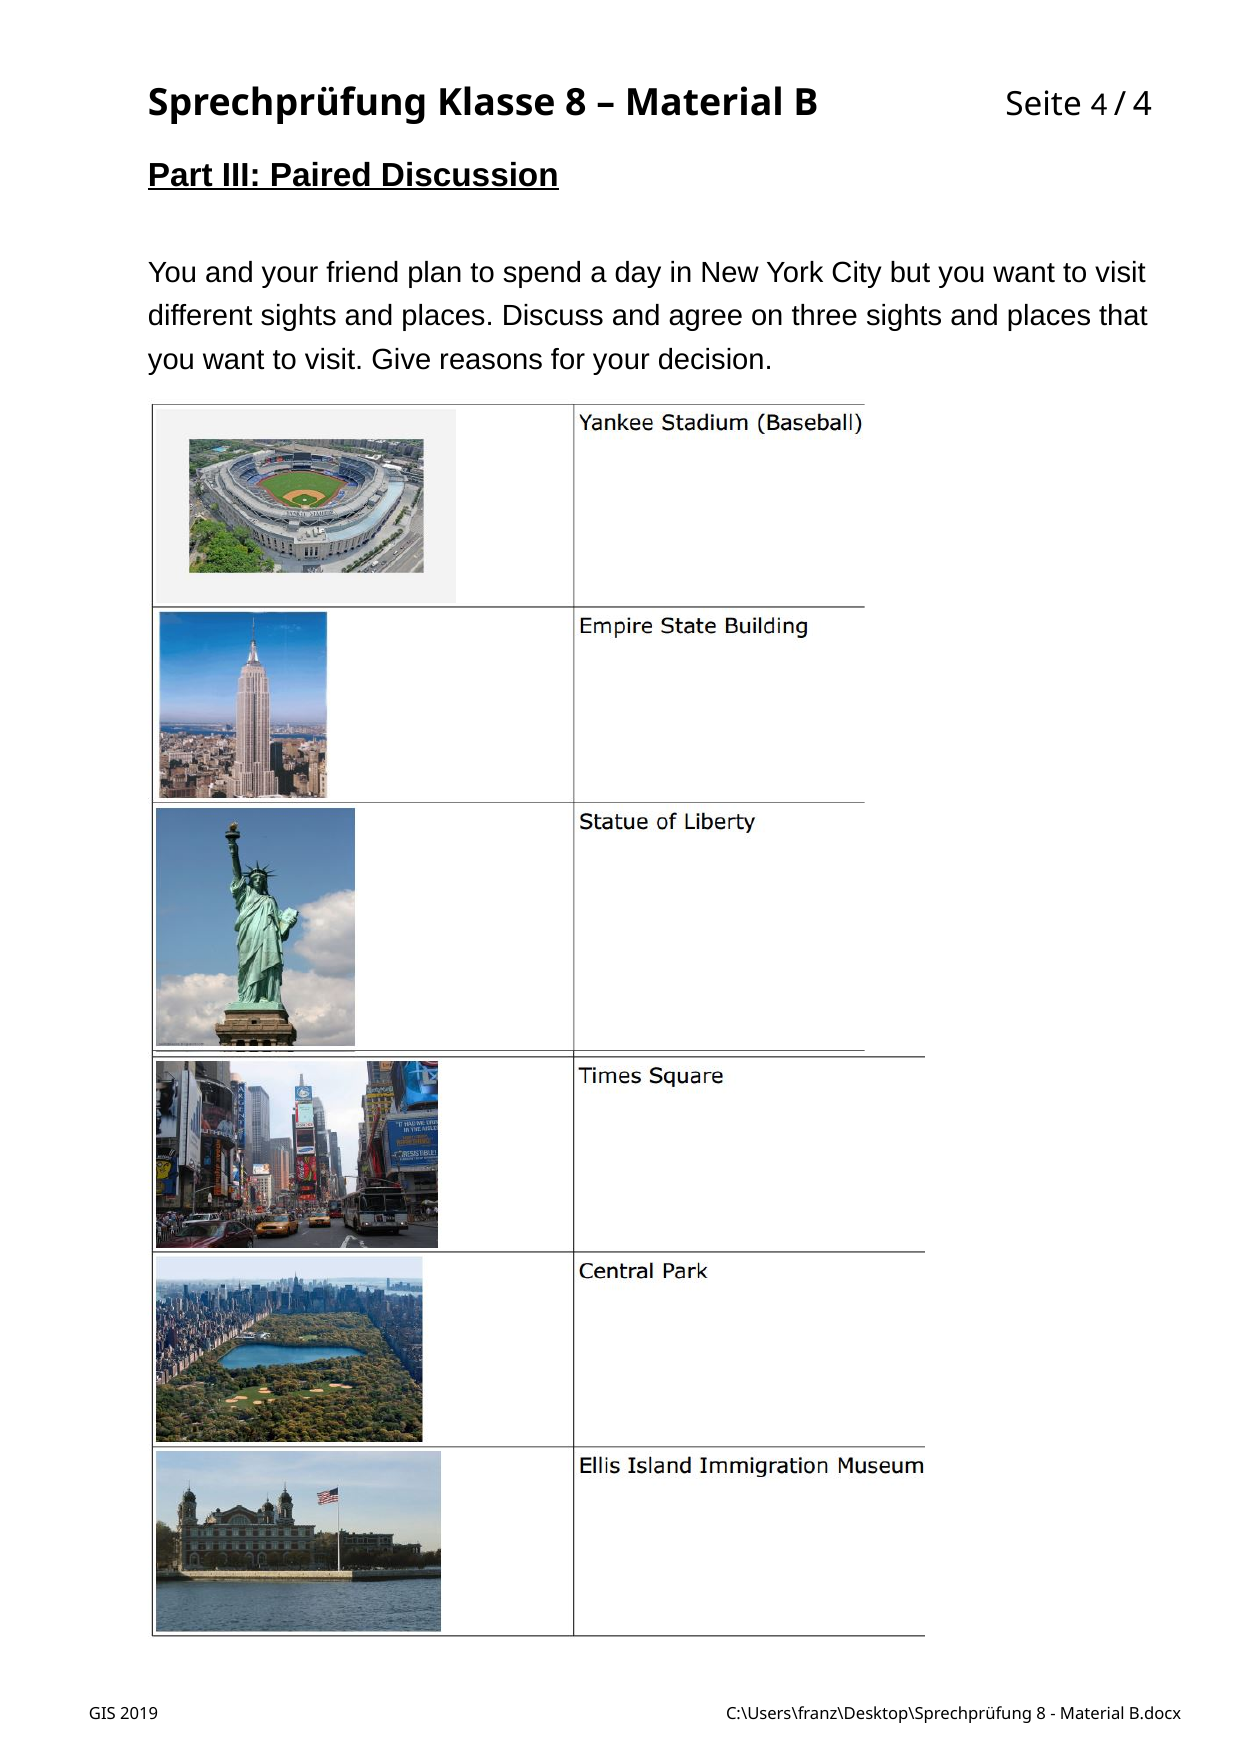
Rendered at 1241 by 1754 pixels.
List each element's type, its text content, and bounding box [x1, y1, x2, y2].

text You and your friend plan to spend a day in New York City but you want to visit different sights and places. Discuss and agree on three sights and places that you want to visit. Give reasons for your decision. [148, 255, 1152, 375]
text Part III: Paired Discussion [148, 155, 1152, 193]
picture [147, 397, 925, 1639]
